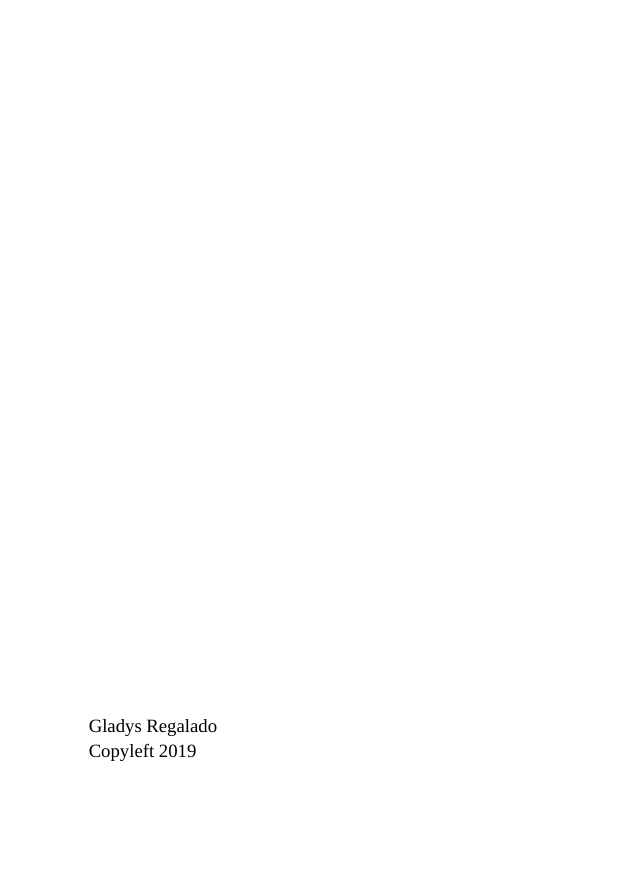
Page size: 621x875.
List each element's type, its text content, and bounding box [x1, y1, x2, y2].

text Gladys Regalado [88, 715, 532, 736]
text Copyleft 2019 [88, 739, 532, 761]
